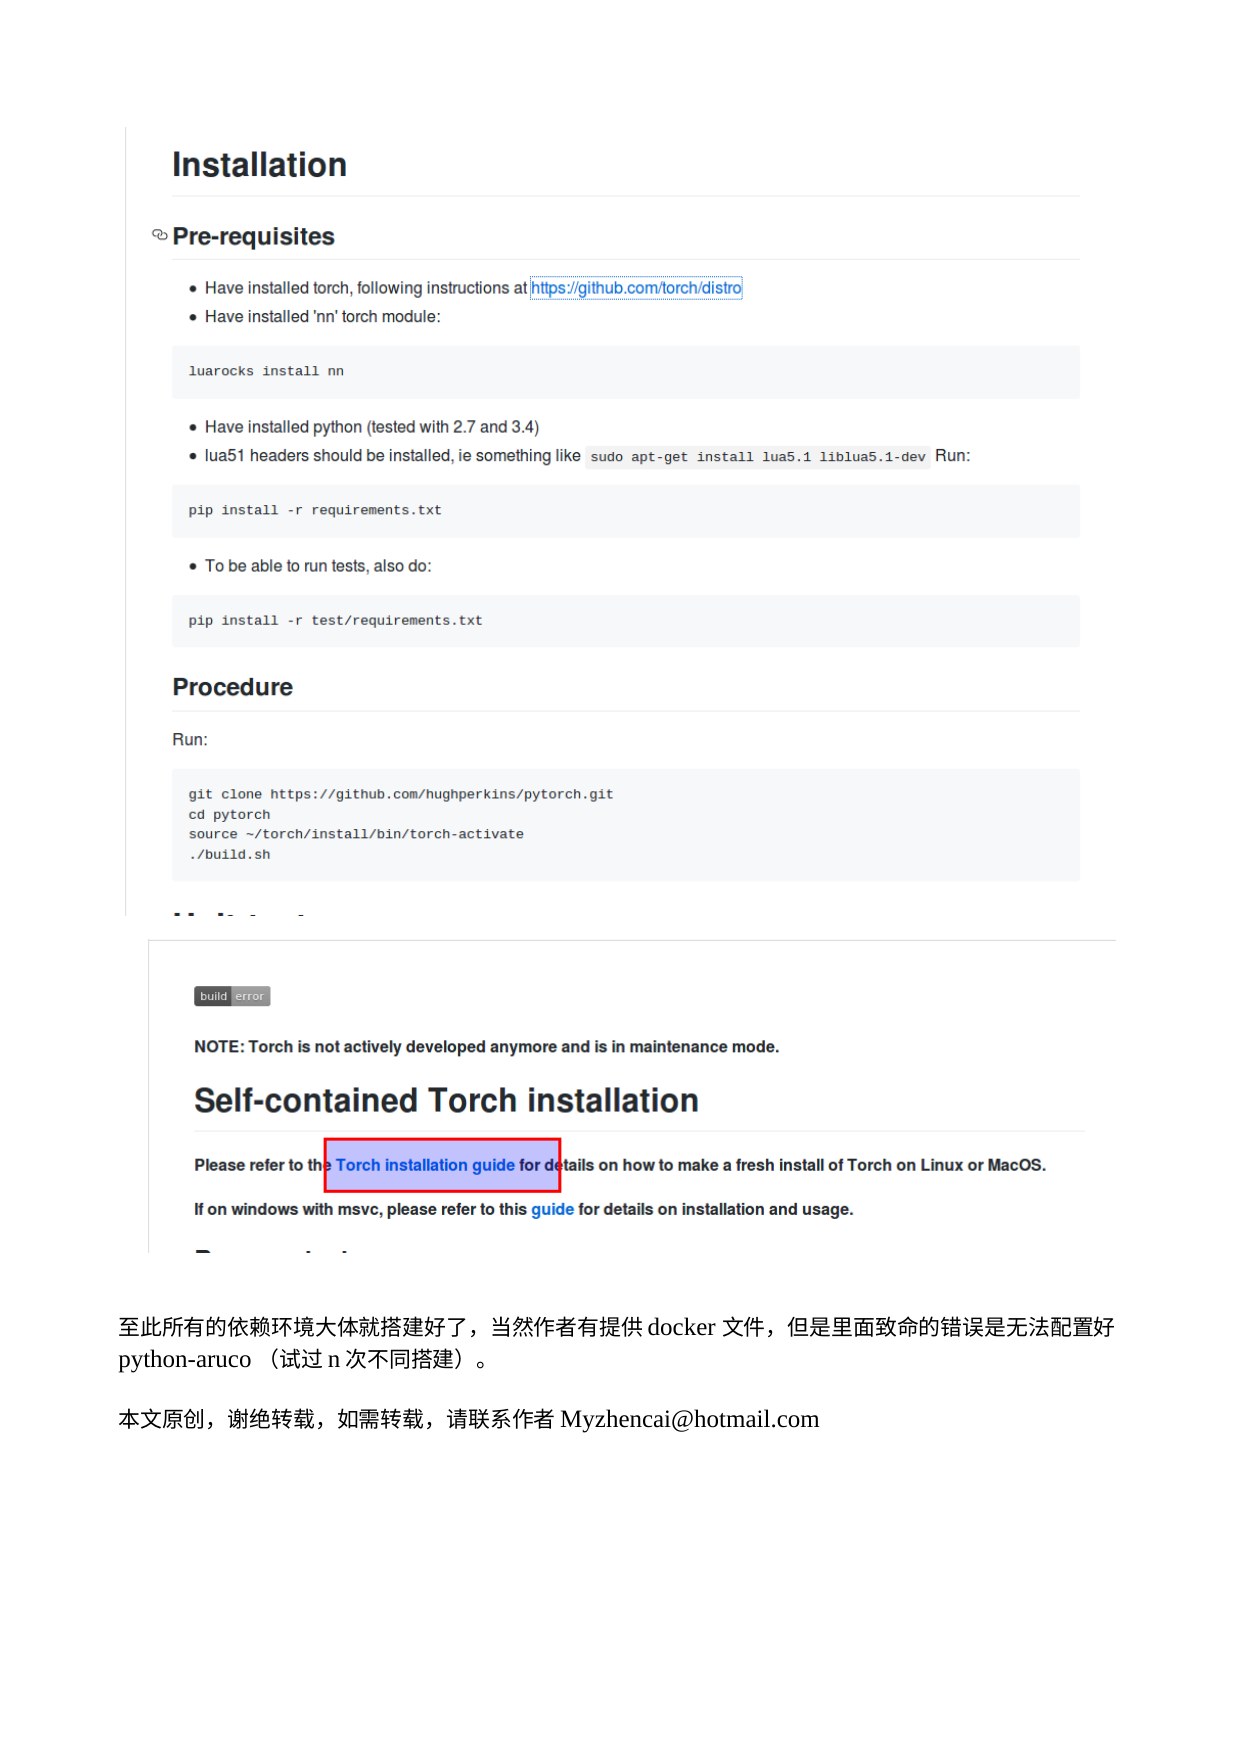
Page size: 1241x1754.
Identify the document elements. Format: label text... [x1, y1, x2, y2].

picture [118, 127, 1123, 916]
text 本文原创，谢绝转载，如需转载，请联系作者Myzhencai@hotmail.com [118, 1402, 1122, 1434]
text 至此所有的依赖环境大体就搭建好了，当然作者有提供docker 文件，但是里面致命的错误是无法配置好python-aruco （试过n次不同搭建）。 [118, 1310, 1122, 1374]
picture [111, 939, 1116, 1253]
